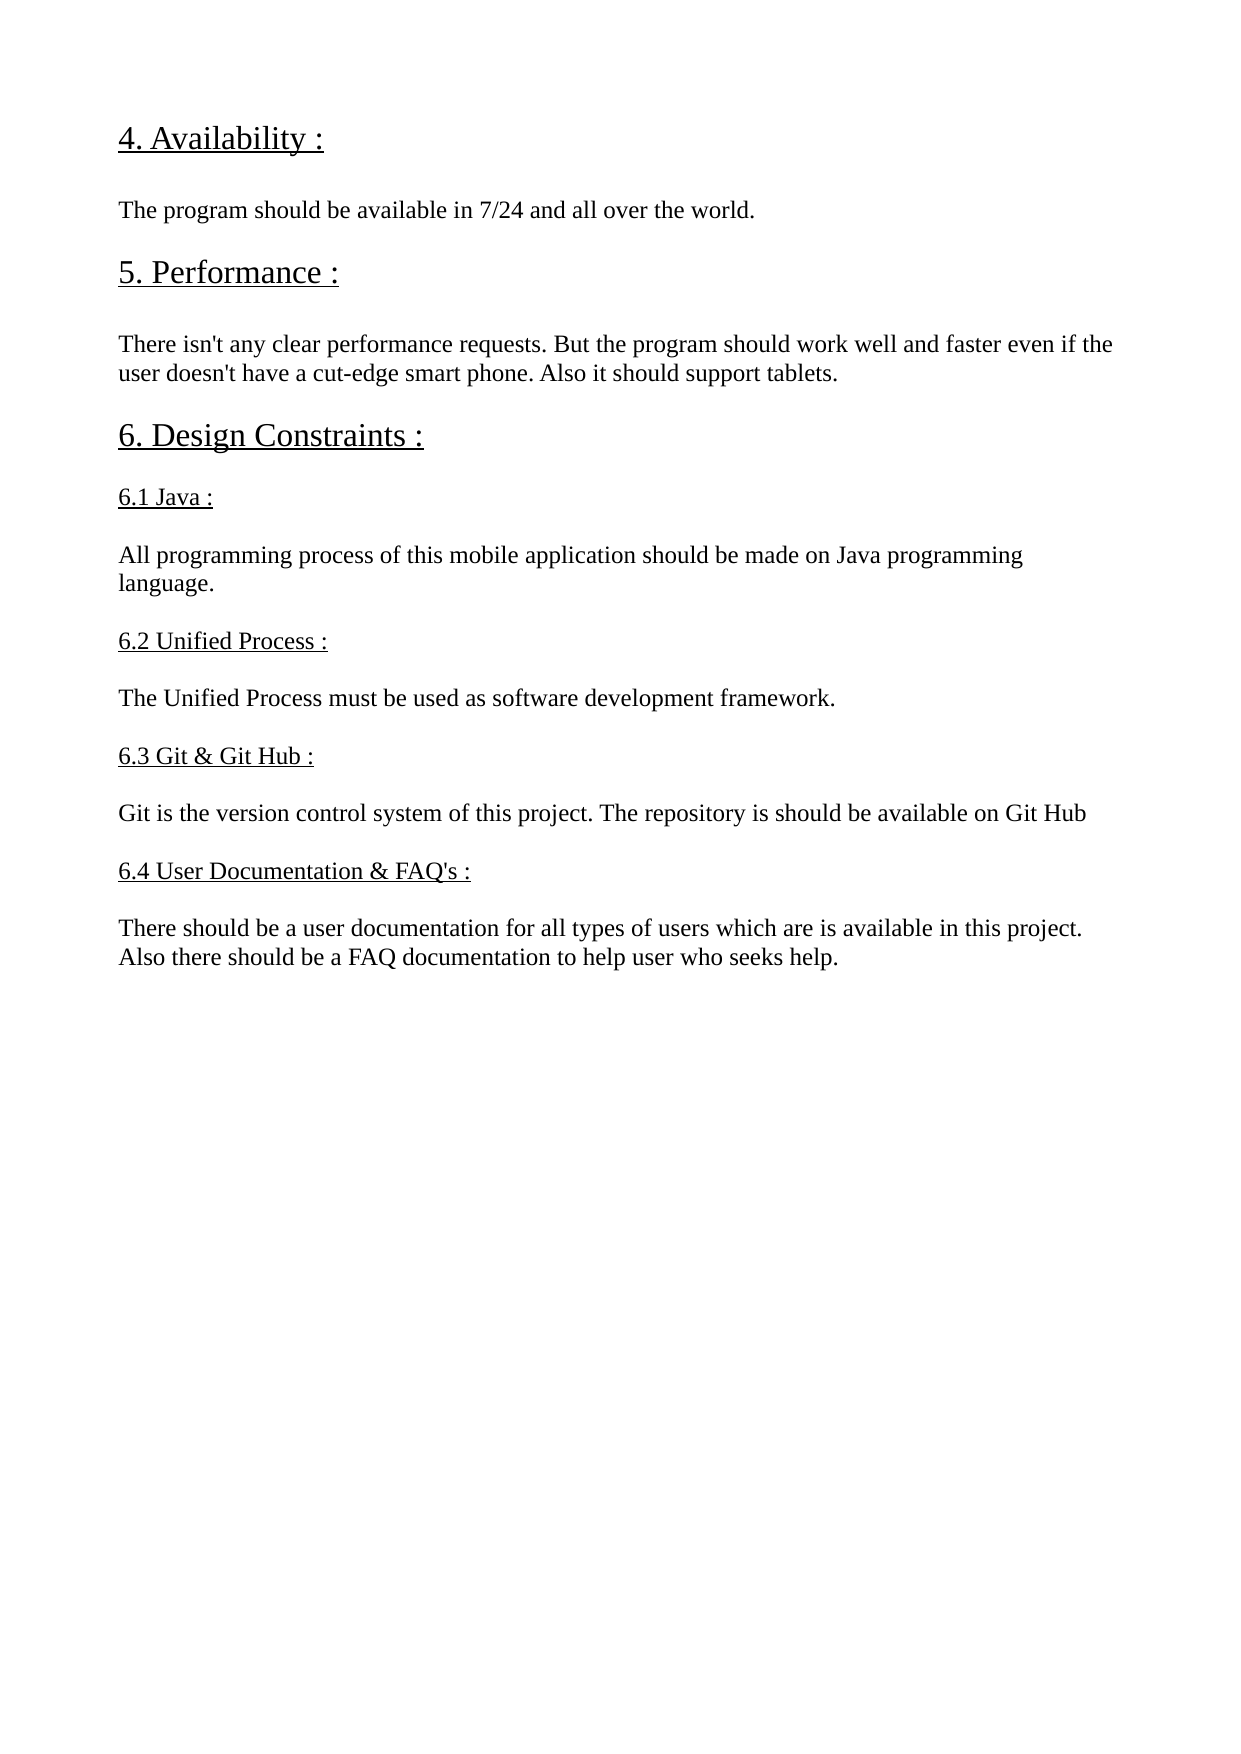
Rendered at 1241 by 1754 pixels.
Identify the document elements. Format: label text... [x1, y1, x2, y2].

text All programming process of this mobile application should be made on Java programming language. [118, 540, 1122, 597]
text 6. Design Constraints : [118, 415, 1122, 453]
text The program should be available in 7/24 and all over the world. [118, 195, 1122, 223]
text 6.4 User Documentation & FAQ's : [118, 856, 1122, 885]
text Git is the version control system of this project. The repository is should be available on Git Hub [118, 798, 1122, 827]
text 6.3 Git & Git Hub : [118, 741, 1122, 770]
text Also there should be a FAQ documentation to help user who seeks help. [118, 942, 1122, 971]
text The Unified Process must be used as software development framework. [118, 683, 1122, 712]
text 6.1 Java : [118, 482, 1122, 511]
text There should be a user documentation for all types of users which are is available in this project. [118, 913, 1122, 942]
text 4. Availability : [118, 118, 1122, 156]
text 5. Performance : [118, 252, 1122, 291]
text There isn't any clear performance requests. But the program should work well and faster even if the user doesn't have a cut-edge smart phone. Also it should support tablets. [118, 329, 1122, 386]
text 6.2 Unified Process : [118, 626, 1122, 655]
